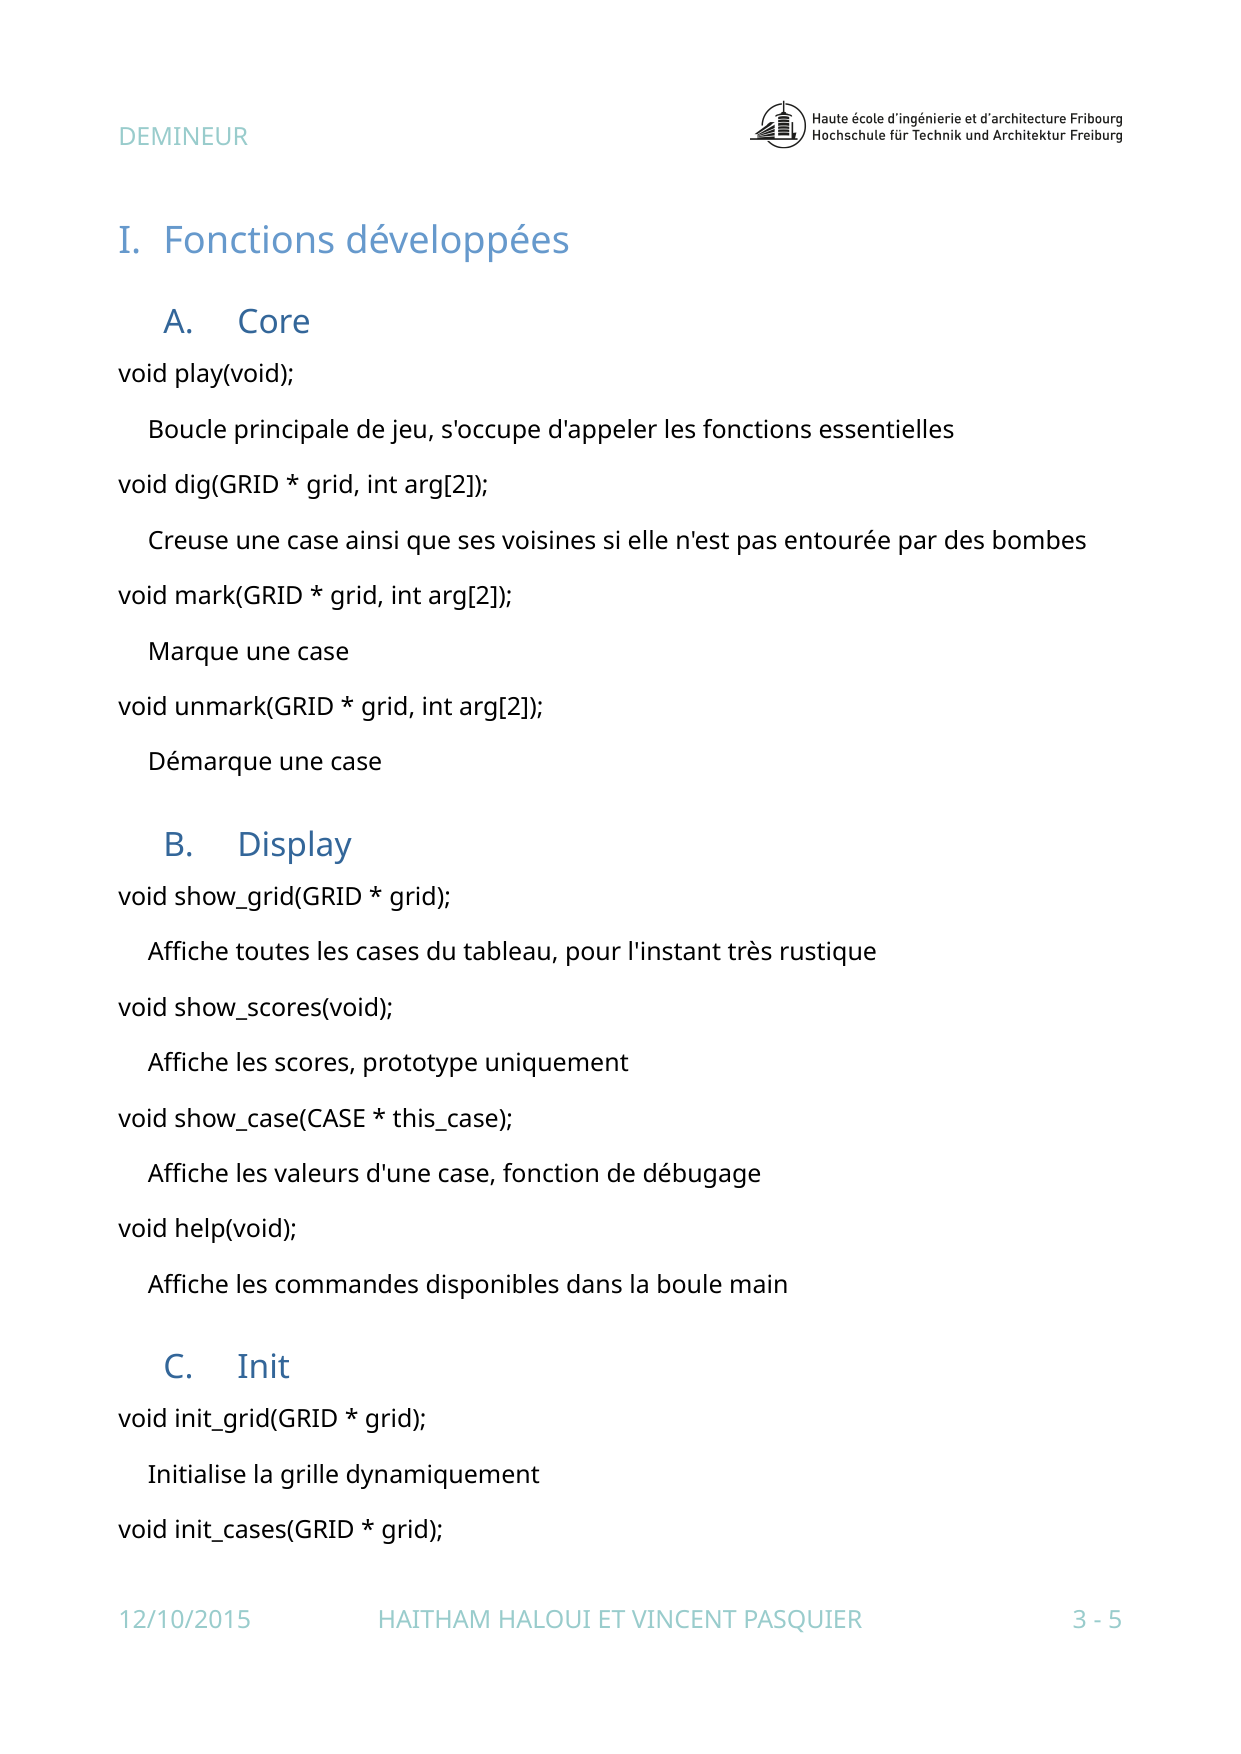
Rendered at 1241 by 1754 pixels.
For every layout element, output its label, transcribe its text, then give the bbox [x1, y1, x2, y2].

text void play(void); [118, 356, 1122, 390]
text void show_case(CASE * this_case); [118, 1100, 1122, 1134]
text void show_grid(GRID * grid); [118, 878, 1122, 913]
text Affiche les valeurs d'une case, fonction de débugage [148, 1156, 1122, 1190]
text void dig(GRID * grid, int arg[2]); [118, 467, 1122, 501]
text Creuse une case ainsi que ses voisines si elle n'est pas entourée par des bombes [148, 522, 1122, 556]
subtitle Init [163, 1343, 1122, 1388]
text void init_grid(GRID * grid); [118, 1401, 1122, 1435]
text void mark(GRID * grid, int arg[2]); [118, 578, 1122, 612]
text Initialise la grille dynamiquement [148, 1456, 1122, 1490]
subtitle Core [163, 298, 1122, 344]
text Démarque une case [148, 744, 1122, 778]
text Affiche les commandes disponibles dans la boule main [148, 1266, 1122, 1301]
subtitle Display [163, 820, 1122, 866]
text void show_scores(void); [118, 989, 1122, 1023]
text Marque une case [148, 633, 1122, 667]
text Affiche les scores, prototype uniquement [148, 1045, 1122, 1079]
subtitle Fonctions développées [118, 213, 1122, 264]
text void help(void); [118, 1211, 1122, 1245]
text void unmark(GRID * grid, int arg[2]); [118, 689, 1122, 723]
text Affiche toutes les cases du tableau, pour l'instant très rustique [148, 934, 1122, 968]
text void init_cases(GRID * grid); [118, 1512, 1122, 1546]
picture [749, 99, 1123, 150]
text Boucle principale de jeu, s'occupe d'appeler les fonctions essentielles [148, 412, 1122, 446]
